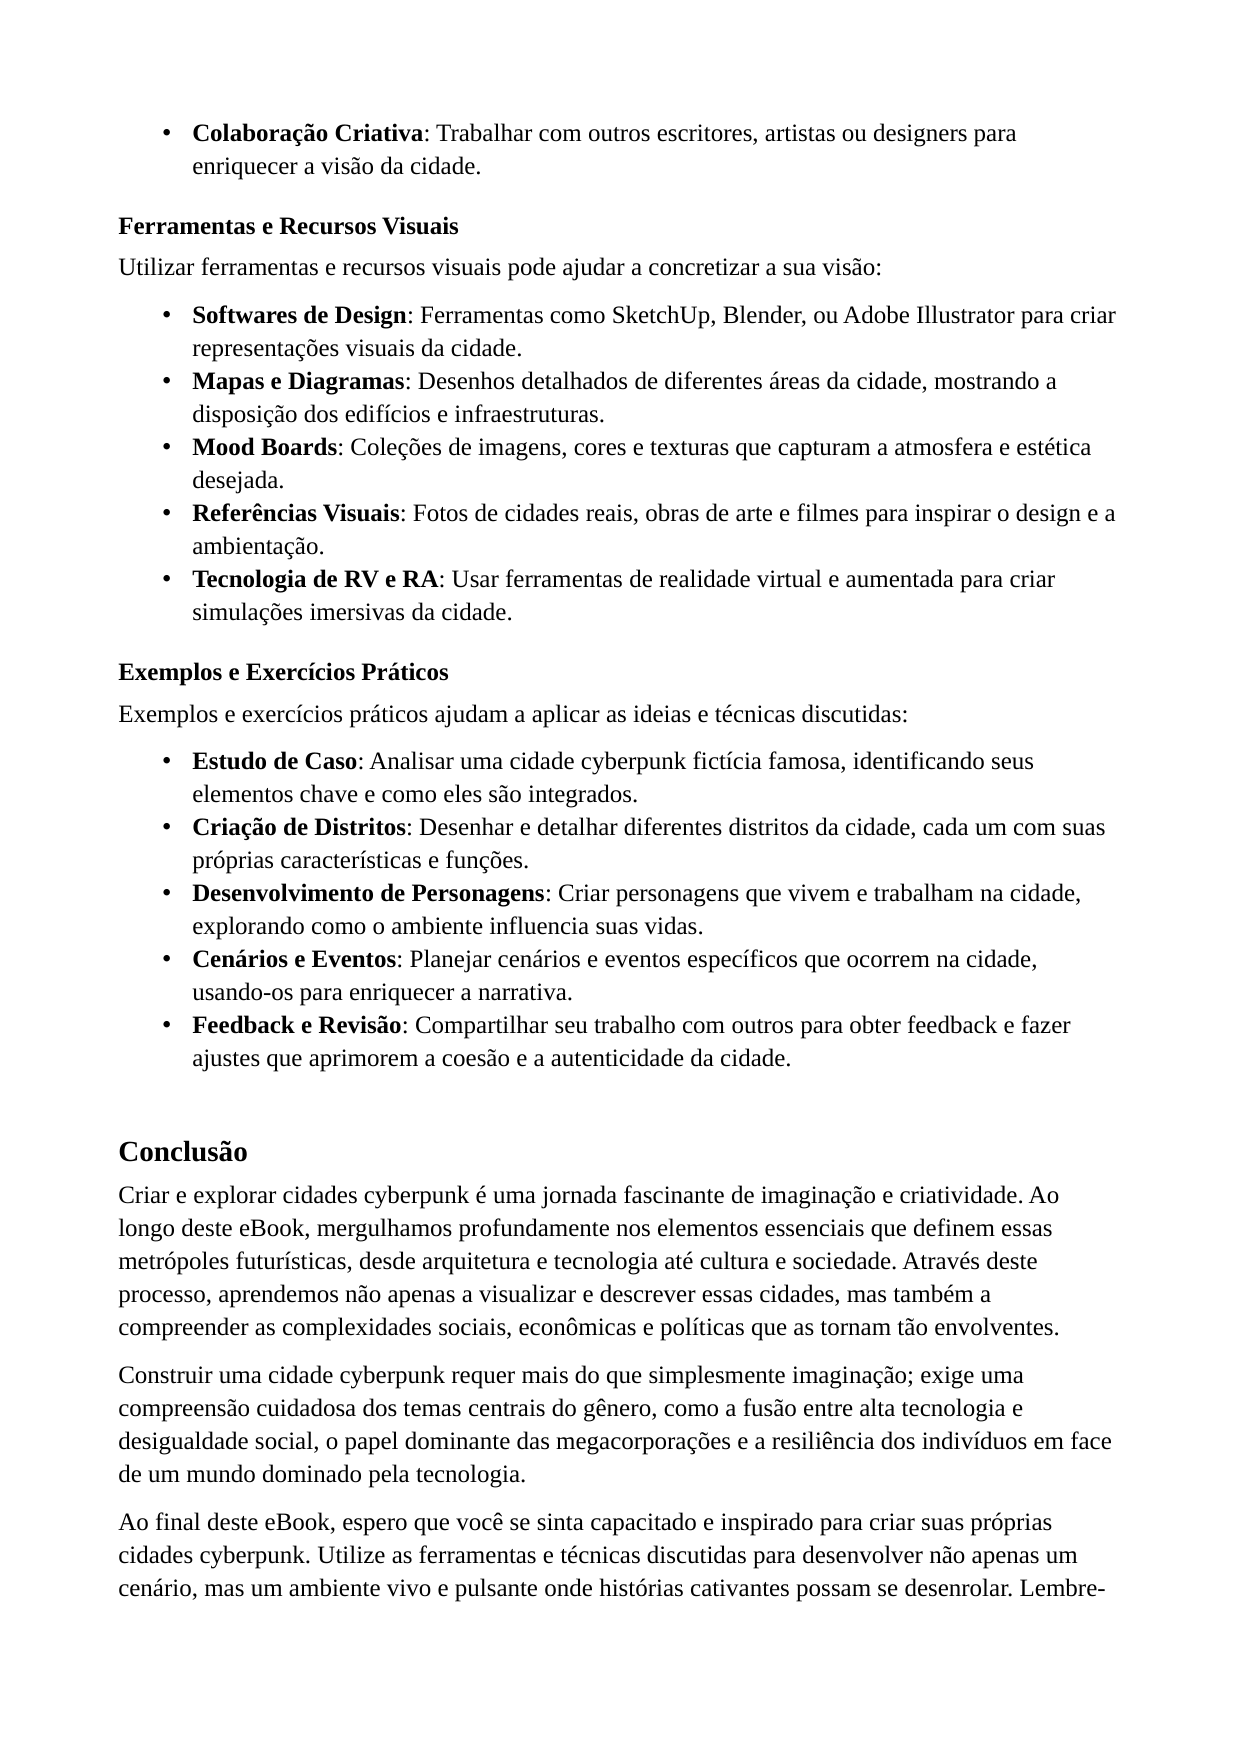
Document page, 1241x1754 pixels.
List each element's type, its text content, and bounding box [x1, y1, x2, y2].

subtitle Conclusão [118, 1134, 1122, 1168]
list Colaboração Criativa: Trabalhar com outros escritores, artistas ou designers para enriquecer a visão da cidade. [162, 118, 1122, 180]
text Exemplos e exercícios práticos ajudam a aplicar as ideias e técnicas discutidas: [118, 699, 1122, 727]
list Feedback e Revisão: Compartilhar seu trabalho com outros para obter feedback e fazer ajustes que aprimorem a coesão e a autenticidade da cidade. [162, 1010, 1122, 1072]
list Criação de Distritos: Desenhar e detalhar diferentes distritos da cidade, cada um com suas próprias características e funções. [162, 812, 1122, 874]
list Cenários e Eventos: Planejar cenários e eventos específicos que ocorrem na cidade, usando-os para enriquecer a narrativa. [162, 944, 1122, 1006]
list Desenvolvimento de Personagens: Criar personagens que vivem e trabalham na cidade, explorando como o ambiente influencia suas vidas. [162, 878, 1122, 940]
list Mapas e Diagramas: Desenhos detalhados de diferentes áreas da cidade, mostrando a disposição dos edifícios e infraestruturas. [162, 366, 1122, 428]
list Tecnologia de RV e RA: Usar ferramentas de realidade virtual e aumentada para criar simulações imersivas da cidade. [162, 564, 1122, 626]
list Estudo de Caso: Analisar uma cidade cyberpunk fictícia famosa, identificando seus elementos chave e como eles são integrados. [162, 746, 1122, 808]
subtitle Exemplos e Exercícios Práticos [118, 657, 1122, 686]
text Utilizar ferramentas e recursos visuais pode ajudar a concretizar a sua visão: [118, 252, 1122, 281]
text Criar e explorar cidades cyberpunk é uma jornada fascinante de imaginação e criatividade. Ao longo deste eBook, mergulhamos profundamente nos elementos essenciais que definem essas metrópoles futurísticas, desde arquitetura e tecnologia até cultura e sociedade. Através deste processo, aprendemos não apenas a visualizar e descrever essas cidades, mas também a compreender as complexidades sociais, econômicas e políticas que as tornam tão envolventes. [118, 1180, 1122, 1341]
list Mood Boards: Coleções de imagens, cores e texturas que capturam a atmosfera e estética desejada. [162, 432, 1122, 494]
text Construir uma cidade cyberpunk requer mais do que simplesmente imaginação; exige uma compreensão cuidadosa dos temas centrais do gênero, como a fusão entre alta tecnologia e desigualdade social, o papel dominante das megacorporações e a resiliência dos indivíduos em face de um mundo dominado pela tecnologia. [118, 1360, 1122, 1488]
text Ao final deste eBook, espero que você se sinta capacitado e inspirado para criar suas próprias cidades cyberpunk. Utilize as ferramentas e técnicas discutidas para desenvolver não apenas um cenário, mas um ambiente vivo e pulsante onde histórias cativantes possam se desenrolar. Lembre- [118, 1507, 1122, 1602]
list Softwares de Design: Ferramentas como SketchUp, Blender, ou Adobe Illustrator para criar representações visuais da cidade. [162, 300, 1122, 362]
subtitle Ferramentas e Recursos Visuais [118, 211, 1122, 240]
list Referências Visuais: Fotos de cidades reais, obras de arte e filmes para inspirar o design e a ambientação. [162, 498, 1122, 560]
